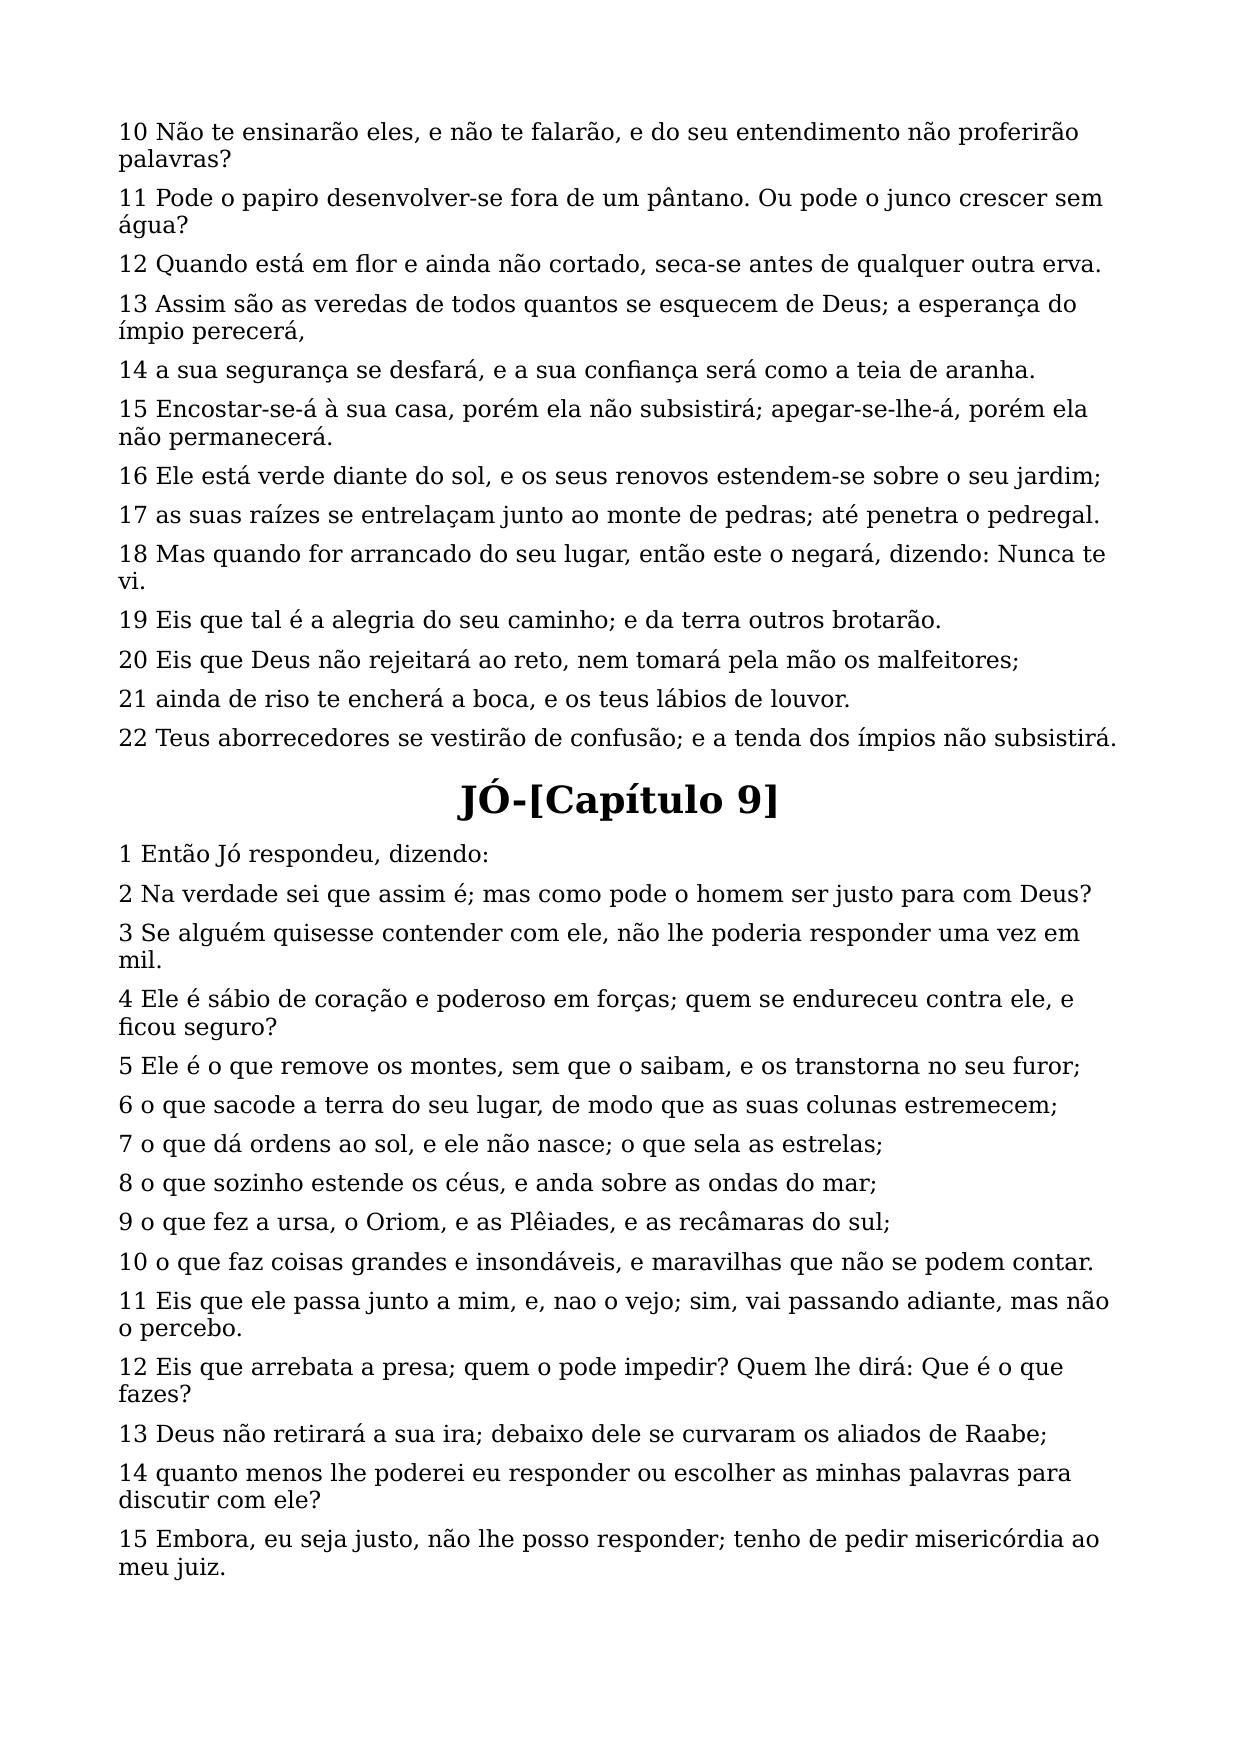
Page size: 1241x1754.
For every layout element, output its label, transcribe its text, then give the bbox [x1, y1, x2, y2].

text 1 Então Jó respondeu, dizendo: [118, 841, 1122, 868]
text 15 Encostar-se-á à sua casa, porém ela não subsistirá; apegar-se-lhe-á, porém ela não permanecerá. [118, 396, 1122, 450]
text 9 o que fez a ursa, o Oriom, e as Plêiades, e as recâmaras do sul; [118, 1209, 1122, 1236]
text 21 ainda de riso te encherá a boca, e os teus lábios de louvor. [118, 685, 1122, 713]
text 13 Assim são as veredas de todos quantos se esquecem de Deus; a esperança do ímpio perecerá, [118, 290, 1122, 345]
text 2 Na verdade sei que assim é; mas como pode o homem ser justo para com Deus? [118, 880, 1122, 908]
text 14 quanto menos lhe poderei eu responder ou escolher as minhas palavras para discutir com ele? [118, 1459, 1122, 1514]
text 8 o que sozinho estende os céus, e anda sobre as ondas do mar; [118, 1170, 1122, 1197]
text 13 Deus não retirará a sua ira; debaixo dele se curvaram os aliados de Raabe; [118, 1420, 1122, 1448]
subtitle JÓ-[Capítulo 9] [118, 779, 1122, 823]
text 6 o que sacode a terra do seu lugar, de modo que as suas colunas estremecem; [118, 1092, 1122, 1119]
text 10 Não te ensinarão eles, e não te falarão, e do seu entendimento não proferirão palavras? [118, 118, 1122, 173]
text 5 Ele é o que remove os montes, sem que o saibam, e os transtorna no seu furor; [118, 1052, 1122, 1080]
text 10 o que faz coisas grandes e insondáveis, e maravilhas que não se podem contar. [118, 1248, 1122, 1276]
text 17 as suas raízes se entrelaçam junto ao monte de pedras; até penetra o pedregal. [118, 501, 1122, 529]
text 14 a sua segurança se desfará, e a sua confiança será como a teia de aranha. [118, 357, 1122, 384]
text 12 Eis que arrebata a presa; quem o pode impedir? Quem lhe dirá: Que é o que fazes? [118, 1354, 1122, 1408]
text 4 Ele é sábio de coração e poderoso em forças; quem se endureceu contra ele, e ficou seguro? [118, 986, 1122, 1041]
text 11 Pode o papiro desenvolver-se fora de um pântano. Ou pode o junco crescer sem água? [118, 184, 1122, 239]
text 16 Ele está verde diante do sol, e os seus renovos estendem-se sobre o seu jardim; [118, 462, 1122, 489]
text 7 o que dá ordens ao sol, e ele não nasce; o que sela as estrelas; [118, 1131, 1122, 1158]
text 20 Eis que Deus não rejeitará ao reto, nem tomará pela mão os malfeitores; [118, 646, 1122, 673]
text 3 Se alguém quisesse contender com ele, não lhe poderia responder uma vez em mil. [118, 919, 1122, 974]
text 12 Quando está em flor e ainda não cortado, seca-se antes de qualquer outra erva. [118, 251, 1122, 278]
text 22 Teus aborrecedores se vestirão de confusão; e a tenda dos ímpios não subsistirá. [118, 724, 1122, 752]
text 19 Eis que tal é a alegria do seu caminho; e da terra outros brotarão. [118, 607, 1122, 634]
text 15 Embora, eu seja justo, não lhe posso responder; tenho de pedir misericórdia ao meu juiz. [118, 1526, 1122, 1581]
text 18 Mas quando for arrancado do seu lugar, então este o negará, dizendo: Nunca te vi. [118, 541, 1122, 595]
text 11 Eis que ele passa junto a mim, e, nao o vejo; sim, vai passando adiante, mas não o percebo. [118, 1287, 1122, 1342]
